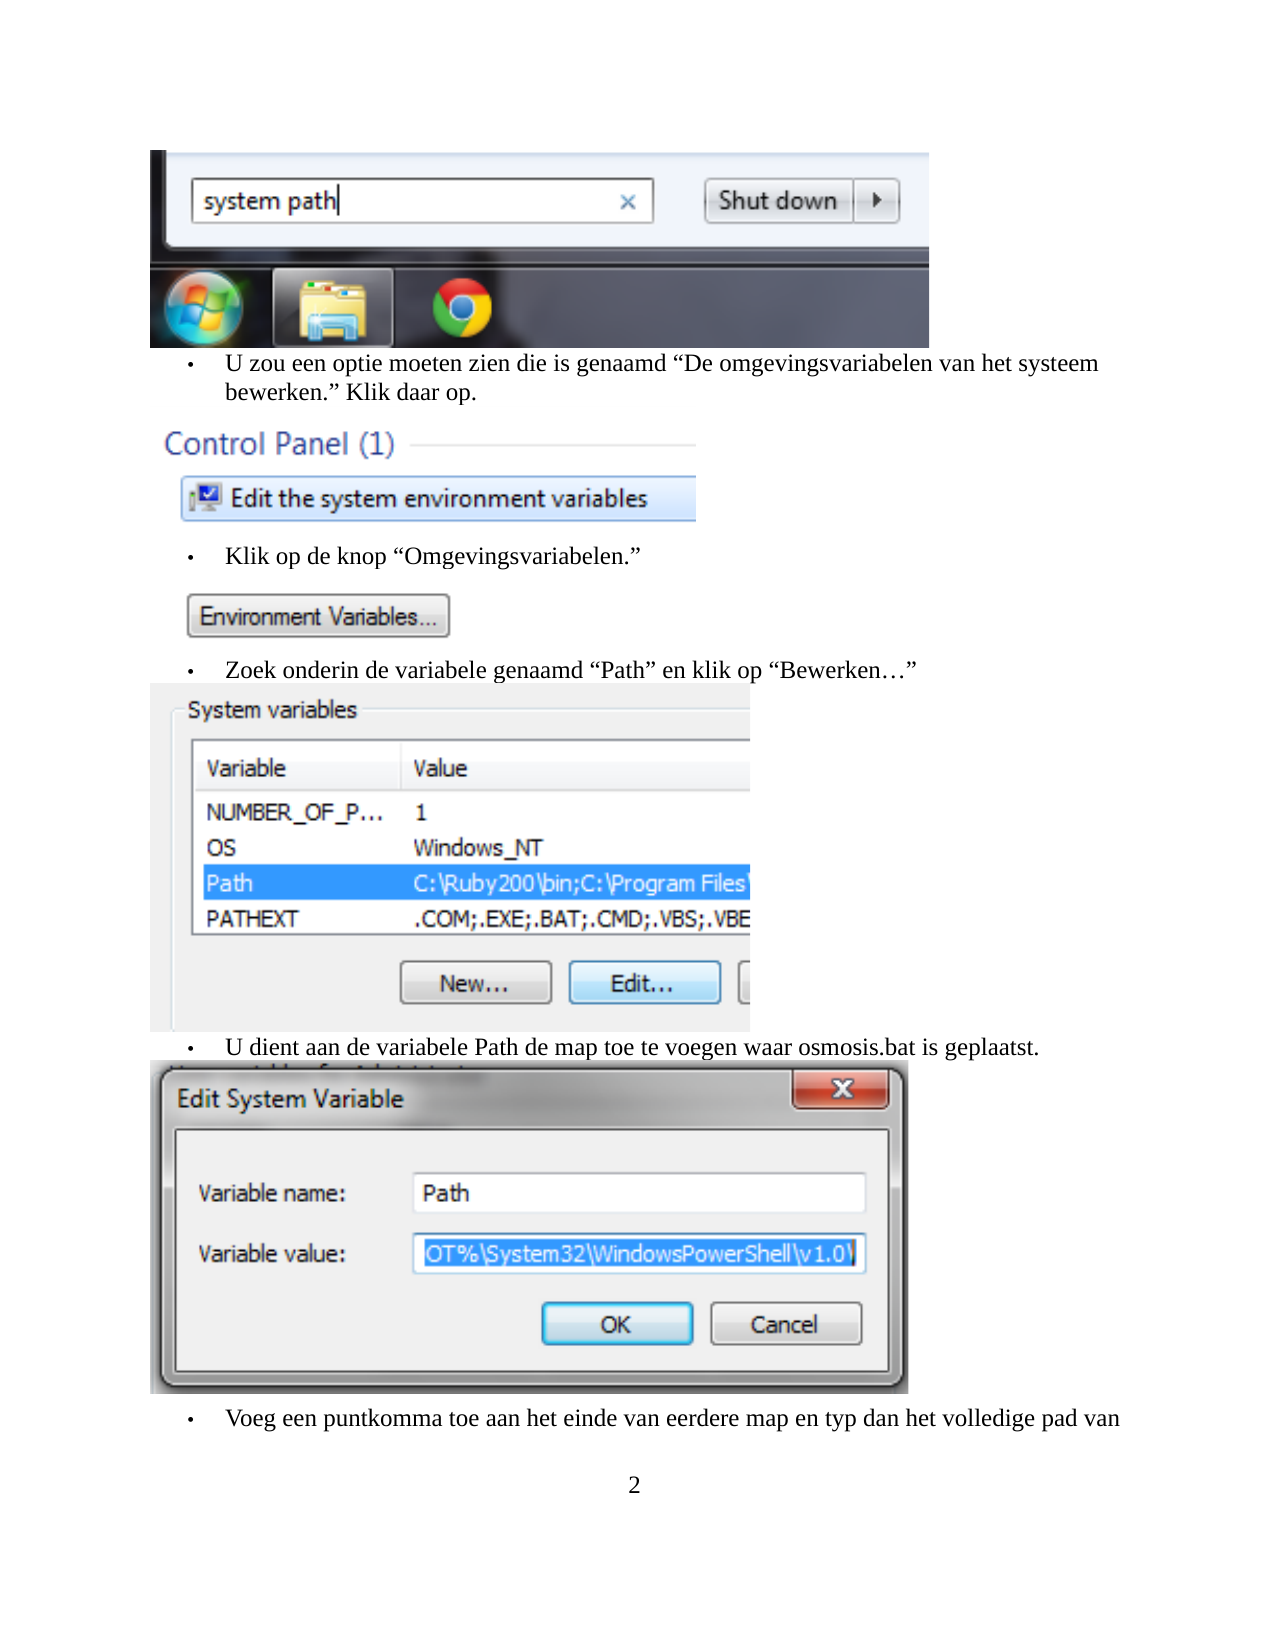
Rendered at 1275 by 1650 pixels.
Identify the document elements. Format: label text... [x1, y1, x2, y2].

list U dient aan de variabele Path de map toe te voegen waar osmosis.bat is geplaatst. [187, 1032, 1125, 1060]
list Zoek onderin de variabele genaamd “Path” en klik op “Bewerken…” [187, 655, 1125, 684]
picture [150, 683, 750, 1032]
picture [150, 150, 930, 348]
list Voeg een puntkomma toe aan het einde van eerdere map en typ dan het volledige pad van [187, 1403, 1125, 1431]
picture [150, 569, 484, 655]
list Klik op de knop “Omgevingsvariabelen.” [187, 541, 1125, 569]
list U zou een optie moeten zien die is genaamd “De omgevingsvariabelen van het systeem bewerken.” Klik daar op. [187, 348, 1125, 405]
picture [150, 1060, 909, 1394]
picture [150, 405, 696, 541]
